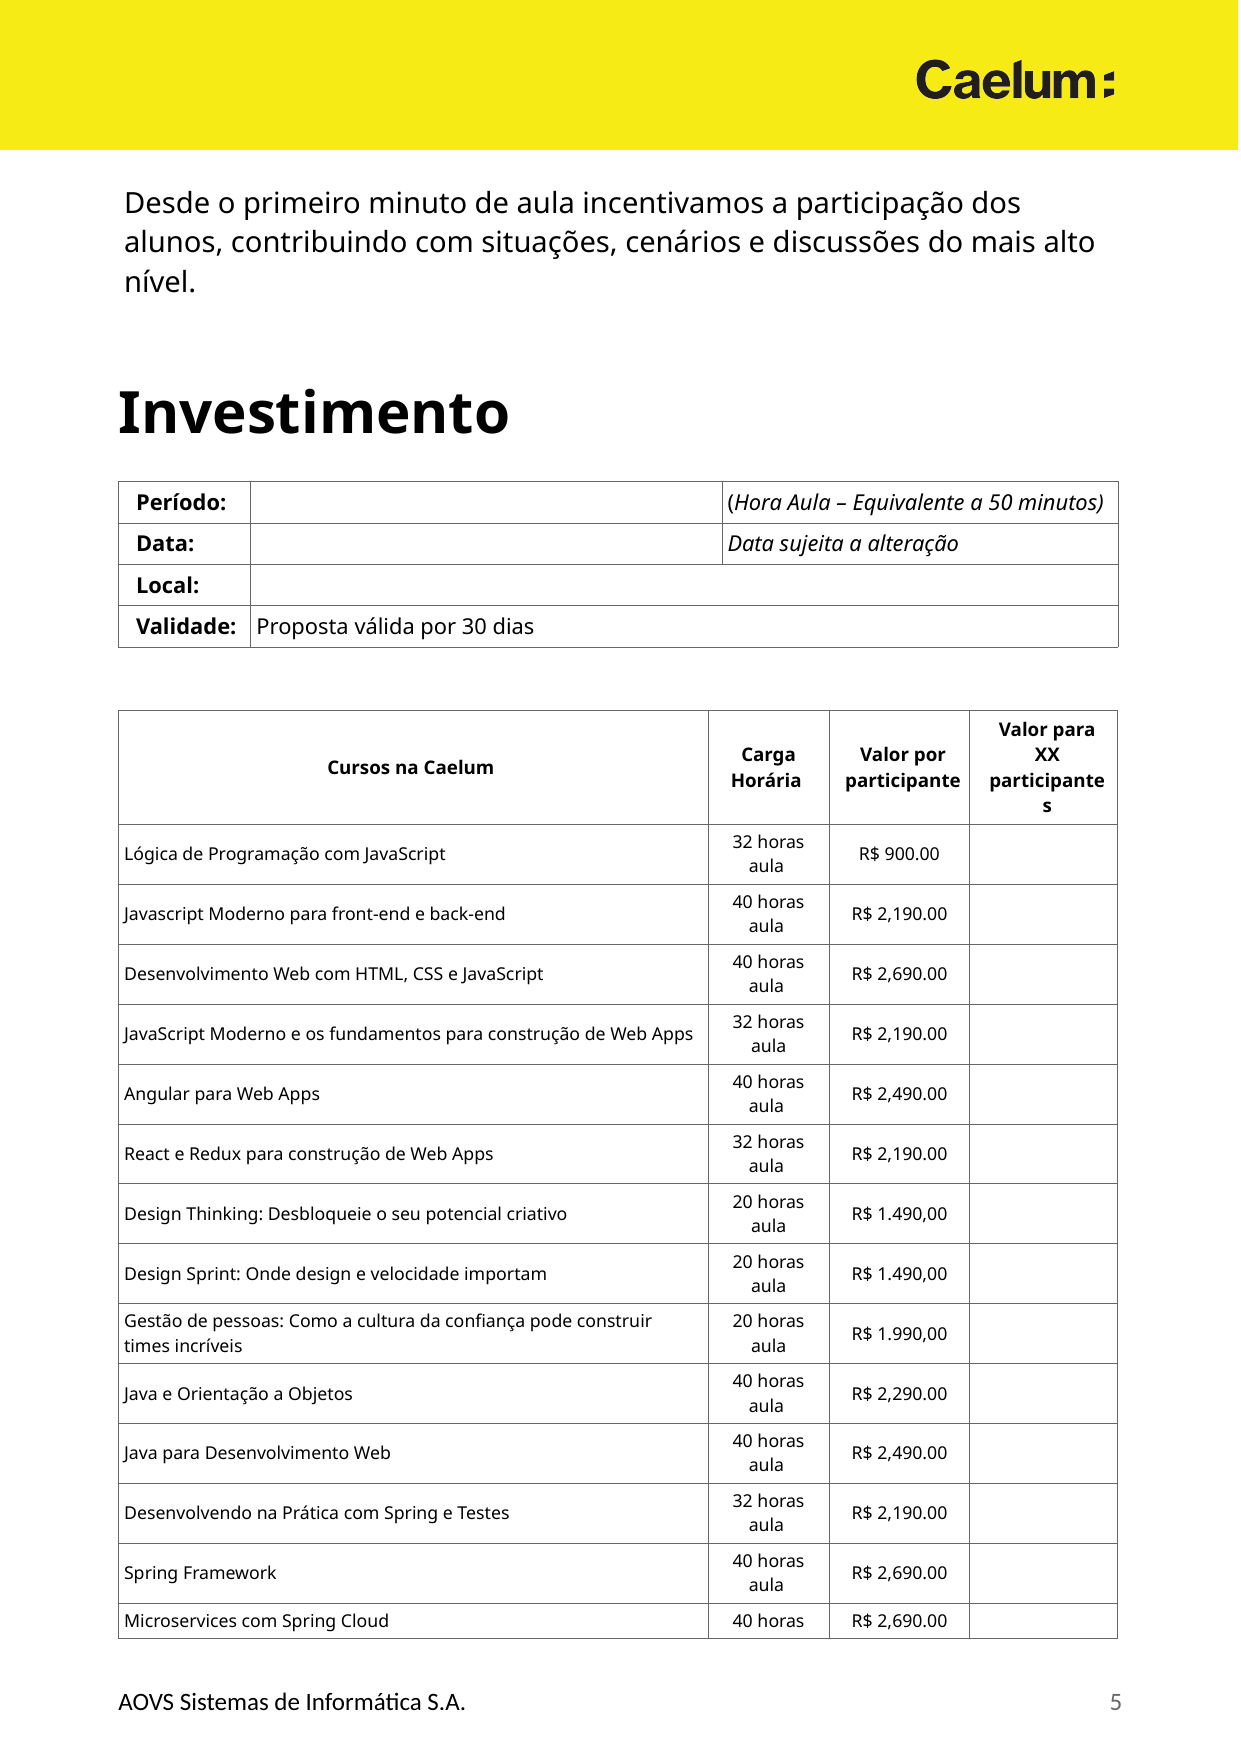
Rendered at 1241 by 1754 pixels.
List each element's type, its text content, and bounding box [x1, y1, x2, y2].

table_cell Java para Desenvolvimento Web [119, 1424, 708, 1483]
table_cell Spring Framework [119, 1544, 708, 1603]
table_cell [970, 1424, 1117, 1483]
table_cell 40 horas aula [709, 945, 829, 1004]
table_cell R$ 2.190,00 [830, 1125, 969, 1183]
table_cell [970, 1184, 1117, 1243]
table_header Valor para XX participantes [970, 711, 1117, 824]
table_header Valor por participante [830, 711, 969, 824]
table_cell Microservices com Spring Cloud [119, 1604, 708, 1638]
table_cell 20 horas aula [709, 1304, 829, 1363]
table_cell React e Redux para construção de Web Apps [119, 1125, 708, 1183]
table_header [251, 482, 722, 523]
table_cell [970, 1065, 1117, 1123]
table_cell R$ 2.690,00 [830, 1604, 969, 1638]
picture [882, 20, 1149, 139]
table_cell [251, 565, 1118, 605]
table_cell [970, 1544, 1117, 1603]
table_cell R$ 1.990,00 [830, 1304, 969, 1363]
table_cell R$ 2.490,00 [830, 1424, 969, 1483]
table_cell [970, 1244, 1117, 1303]
table_cell Desenvolvendo na Prática com Spring e Testes [119, 1484, 708, 1543]
table_cell 20 horas aula [709, 1244, 829, 1303]
table_cell 32 horas aula [709, 1125, 829, 1183]
table_cell [970, 1005, 1117, 1063]
table_cell R$ 2.290,00 [830, 1364, 969, 1423]
table_cell R$ 2.690,00 [830, 1544, 969, 1603]
table_cell Gestão de pessoas: Como a cultura da confiança pode construir times incríveis [119, 1304, 708, 1363]
subtitle Investimento [118, 372, 1122, 451]
table_cell [970, 1604, 1117, 1638]
table_cell Data: [119, 524, 250, 564]
table_cell Design Sprint: Onde design e velocidade importam [119, 1244, 708, 1303]
table_cell R$ 2.190,00 [830, 1484, 969, 1543]
table_cell JavaScript Moderno e os fundamentos para construção de Web Apps [119, 1005, 708, 1063]
table_cell [970, 885, 1117, 944]
table_cell 40 horas [709, 1604, 829, 1638]
table_cell [970, 825, 1117, 884]
table_cell R$ 1.490,00 [830, 1244, 969, 1303]
table_header (Hora Aula – Equivalente a 50 minutos) [723, 482, 1118, 523]
table_cell [970, 1304, 1117, 1363]
table_cell R$ 1.490,00 [830, 1184, 969, 1243]
table_cell 40 horas aula [709, 1544, 829, 1603]
table_cell 20 horas aula [709, 1184, 829, 1243]
table_header Cursos na Caelum [119, 711, 708, 824]
table_cell 40 horas aula [709, 1065, 829, 1123]
table_cell [970, 1364, 1117, 1423]
table_cell Lógica de Programação com JavaScript [119, 825, 708, 884]
table_cell Desenvolvimento Web com HTML, CSS e JavaScript [119, 945, 708, 1004]
table_cell R$ 2.690,00 [830, 945, 969, 1004]
table_cell 40 horas aula [709, 1364, 829, 1423]
table_cell Proposta válida por 30 dias [251, 606, 1118, 647]
table_cell R$ 2.190,00 [830, 1005, 969, 1063]
table_cell 32 horas aula [709, 1005, 829, 1063]
table_cell R$ 900,00 [830, 825, 969, 884]
table_cell Design Thinking: Desbloqueie o seu potencial criativo [119, 1184, 708, 1243]
table_cell Java e Orientação a Objetos [119, 1364, 708, 1423]
table_cell Desde o primeiro minuto de aula incentivamos a participação dos alunos, contribuindo com situações, cenários e discussões do mais alto nível. [118, 176, 1122, 347]
table_cell 32 horas aula [709, 1484, 829, 1543]
table_header Período: [119, 482, 250, 523]
table_cell [970, 1484, 1117, 1543]
table_cell [251, 524, 722, 564]
table_cell 40 horas aula [709, 885, 829, 944]
table_cell [970, 945, 1117, 1004]
table_cell Validade: [119, 606, 250, 647]
table_cell [970, 1125, 1117, 1183]
table_cell Local: [119, 565, 250, 605]
table_header Carga Horária [709, 711, 829, 824]
table_cell R$ 2.490,00 [830, 1065, 969, 1123]
table_cell R$ 2.190,00 [830, 885, 969, 944]
table_cell Data sujeita a alteração [723, 524, 1118, 564]
table_cell Javascript Moderno para front-end e back-end [119, 885, 708, 944]
table_cell Angular para Web Apps [119, 1065, 708, 1123]
table_cell 32 horas aula [709, 825, 829, 884]
table_cell 40 horas aula [709, 1424, 829, 1483]
